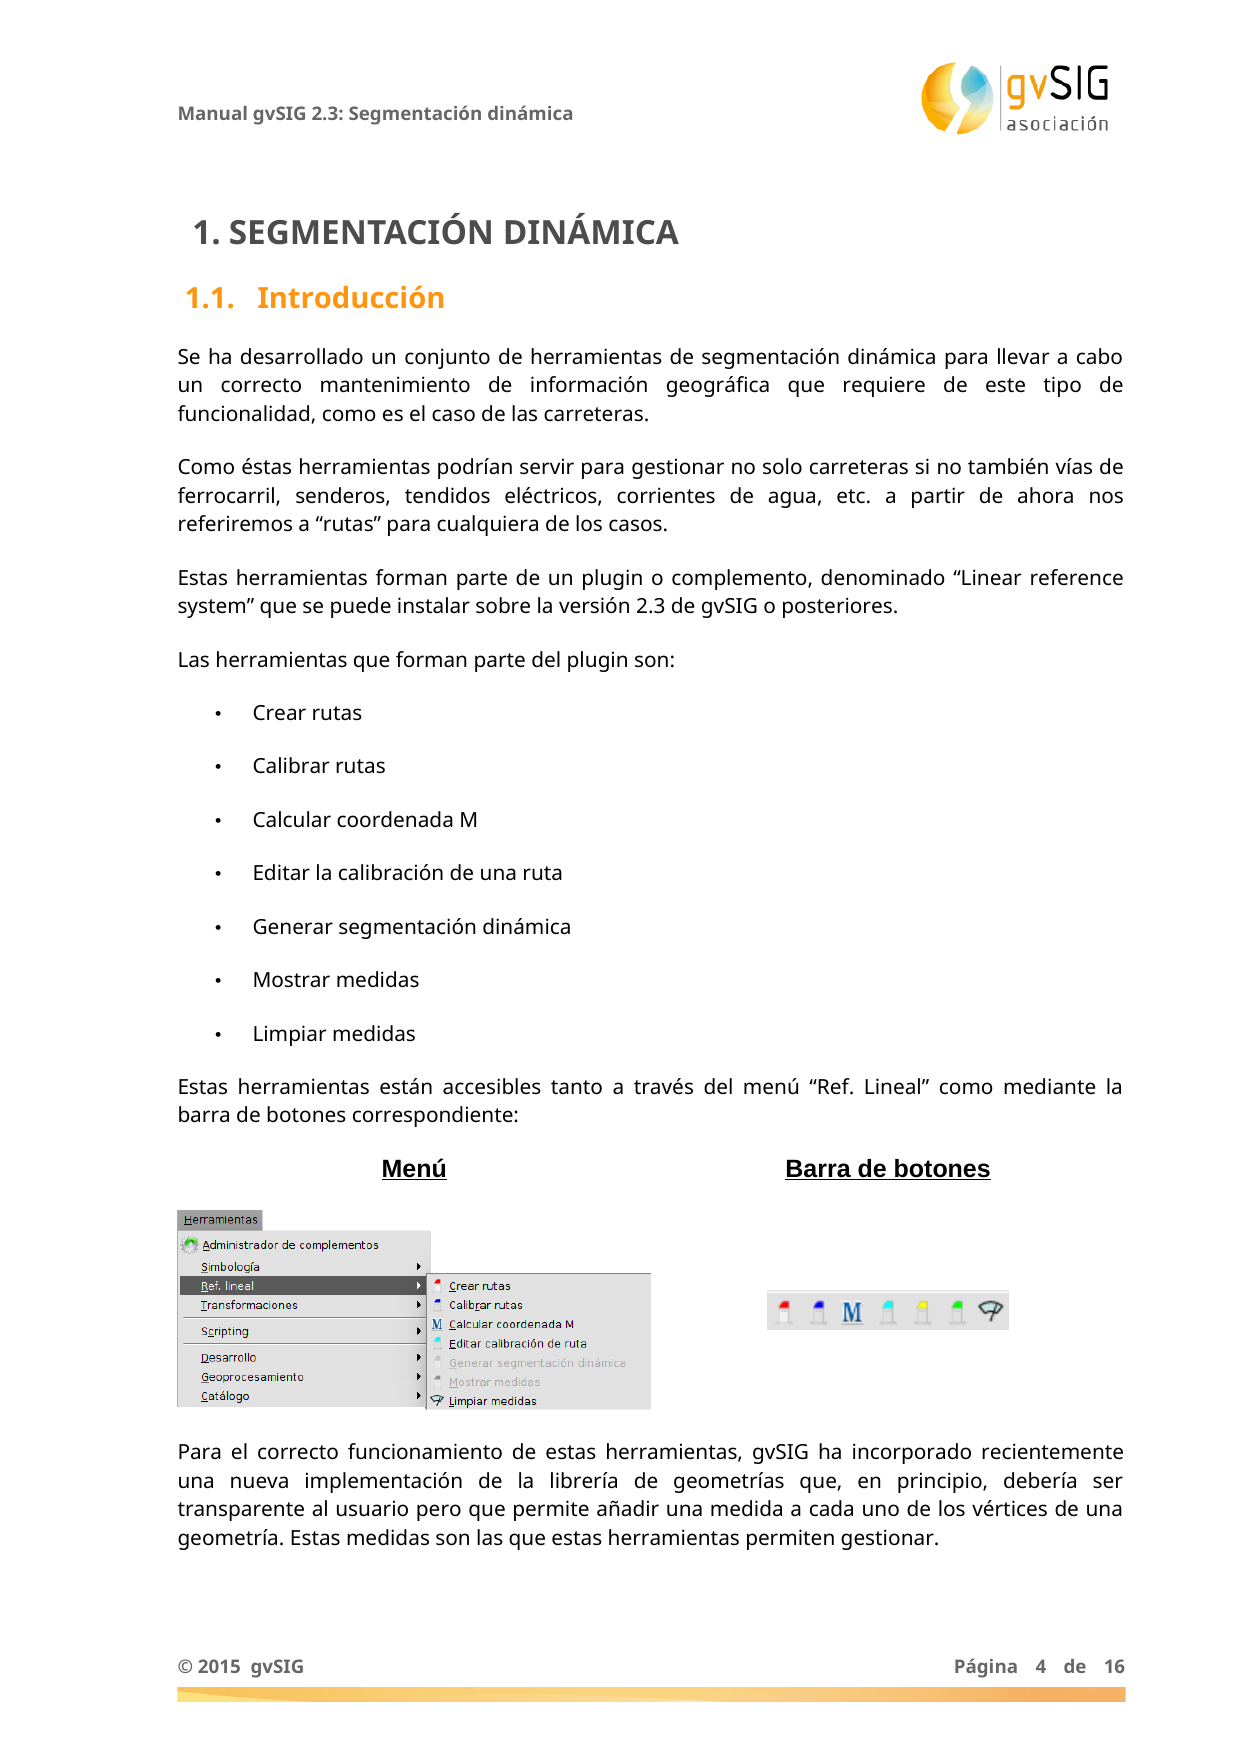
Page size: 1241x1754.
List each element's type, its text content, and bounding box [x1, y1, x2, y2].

picture [902, 47, 1122, 148]
list Editar la calibración de una ruta [215, 858, 1125, 887]
picture [766, 1290, 1009, 1330]
text Como éstas herramientas podrían servir para gestionar no solo carreteras si no también vías de ferrocarril, senderos, tendidos eléctricos, corrientes de agua, etc. a partir de ahora nos referiremos a “rutas” para cualquiera de los casos. [177, 452, 1125, 538]
subtitle Introducción [177, 277, 1125, 317]
text Estas herramientas forman parte de un plugin o complemento, denominado “Linear reference system” que se puede instalar sobre la versión 2.3 de gvSIG o posteriores. [177, 563, 1125, 620]
table_cell [177, 1183, 651, 1210]
picture [177, 1687, 1126, 1702]
list Calcular coordenada M [215, 805, 1125, 833]
picture [177, 1210, 651, 1410]
table_header Barra de botones [651, 1129, 1125, 1183]
text Se ha desarrollado un conjunto de herramientas de segmentación dinámica para llevar a cabo un correcto mantenimiento de información geográfica que requiere de este tipo de funcionalidad, como es el caso de las carreteras. [177, 342, 1125, 427]
table_cell [651, 1183, 1125, 1412]
subtitle Segmentación dinámica [183, 208, 1125, 254]
table_header Menú [177, 1129, 651, 1183]
list Mostrar medidas [215, 965, 1125, 994]
list Calibrar rutas [215, 752, 1125, 780]
text Estas herramientas están accesibles tanto a través del menú “Ref. Lineal” como mediante la barra de botones correspondiente: [177, 1072, 1125, 1129]
list Crear rutas [215, 698, 1125, 727]
text Para el correcto funcionamiento de estas herramientas, gvSIG ha incorporado recientemente una nueva implementación de la librería de geometrías que, en principio, debería ser transparente al usuario pero que permite añadir una medida a cada uno de los vértices de una geometría. Estas medidas son las que estas herramientas permiten gestionar. [177, 1437, 1125, 1551]
text Las herramientas que forman parte del plugin son: [177, 645, 1125, 673]
list Generar segmentación dinámica [215, 912, 1125, 940]
list Limpiar medidas [215, 1019, 1125, 1047]
